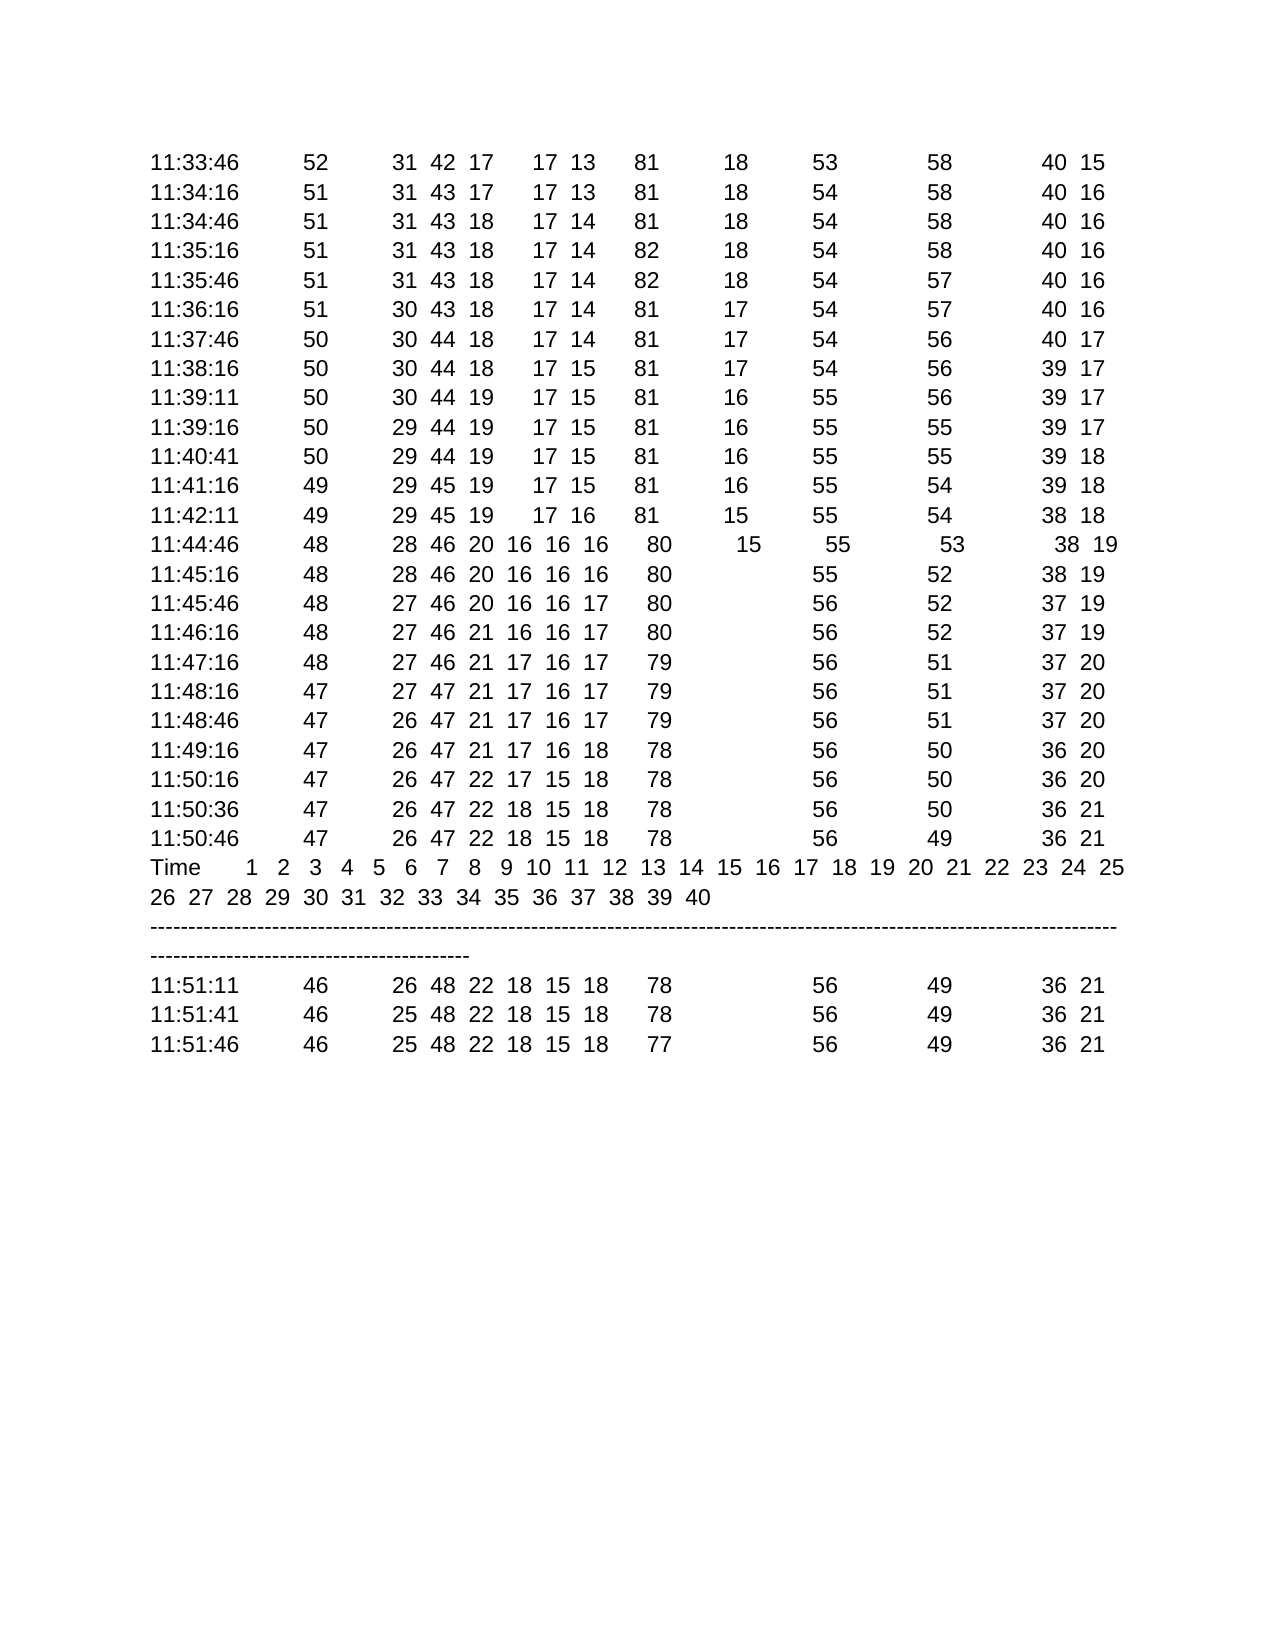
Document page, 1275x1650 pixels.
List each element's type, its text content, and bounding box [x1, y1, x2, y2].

text Time 1 2 3 4 5 6 7 8 9 10 11 12 13 14 15 16 17 18 19 20 21 22 23 24 25 26 27 28 29 30 31 32 33 34 35 36 37 38 39 40 [150, 855, 1125, 910]
text 11:39:16 50 29 44 19 17 15 81 16 55 55 39 17 [150, 414, 1125, 440]
text ------------------------------------------------------------------------------------------------------------------------------------------------------------------------- [150, 914, 1125, 969]
text 11:51:41 46 25 48 22 18 15 18 78 56 49 36 21 [150, 1002, 1125, 1027]
text 11:50:36 47 26 47 22 18 15 18 78 56 50 36 21 [150, 796, 1125, 822]
text 11:41:16 49 29 45 19 17 15 81 16 55 54 39 18 [150, 473, 1125, 499]
text 11:39:11 50 30 44 19 17 15 81 16 55 56 39 17 [150, 385, 1125, 411]
text 11:37:46 50 30 44 18 17 14 81 17 54 56 40 17 [150, 326, 1125, 352]
text 11:49:16 47 26 47 21 17 16 18 78 56 50 36 20 [150, 737, 1125, 763]
text 11:51:46 46 25 48 22 18 15 18 77 56 49 36 21 [150, 1031, 1125, 1057]
text 11:35:46 51 31 43 18 17 14 82 18 54 57 40 16 [150, 267, 1125, 293]
text 11:44:46 48 28 46 20 16 16 16 80 15 55 53 38 19 [150, 532, 1125, 557]
text 11:35:16 51 31 43 18 17 14 82 18 54 58 40 16 [150, 238, 1125, 264]
text 11:33:46 52 31 42 17 17 13 81 18 53 58 40 15 [150, 150, 1125, 176]
text 11:50:46 47 26 47 22 18 15 18 78 56 49 36 21 [150, 826, 1125, 851]
text 11:42:11 49 29 45 19 17 16 81 15 55 54 38 18 [150, 502, 1125, 528]
text 11:48:16 47 27 47 21 17 16 17 79 56 51 37 20 [150, 679, 1125, 704]
text 11:47:16 48 27 46 21 17 16 17 79 56 51 37 20 [150, 649, 1125, 675]
text 11:36:16 51 30 43 18 17 14 81 17 54 57 40 16 [150, 297, 1125, 322]
text 11:51:11 46 26 48 22 18 15 18 78 56 49 36 21 [150, 972, 1125, 998]
text 11:48:46 47 26 47 21 17 16 17 79 56 51 37 20 [150, 708, 1125, 734]
text 11:34:46 51 31 43 18 17 14 81 18 54 58 40 16 [150, 209, 1125, 234]
text 11:38:16 50 30 44 18 17 15 81 17 54 56 39 17 [150, 356, 1125, 381]
text 11:46:16 48 27 46 21 16 16 17 80 56 52 37 19 [150, 620, 1125, 646]
text 11:45:46 48 27 46 20 16 16 17 80 56 52 37 19 [150, 591, 1125, 616]
text 11:40:41 50 29 44 19 17 15 81 16 55 55 39 18 [150, 444, 1125, 469]
text 11:34:16 51 31 43 17 17 13 81 18 54 58 40 16 [150, 179, 1125, 205]
text 11:50:16 47 26 47 22 17 15 18 78 56 50 36 20 [150, 767, 1125, 792]
text 11:45:16 48 28 46 20 16 16 16 80 55 52 38 19 [150, 561, 1125, 587]
